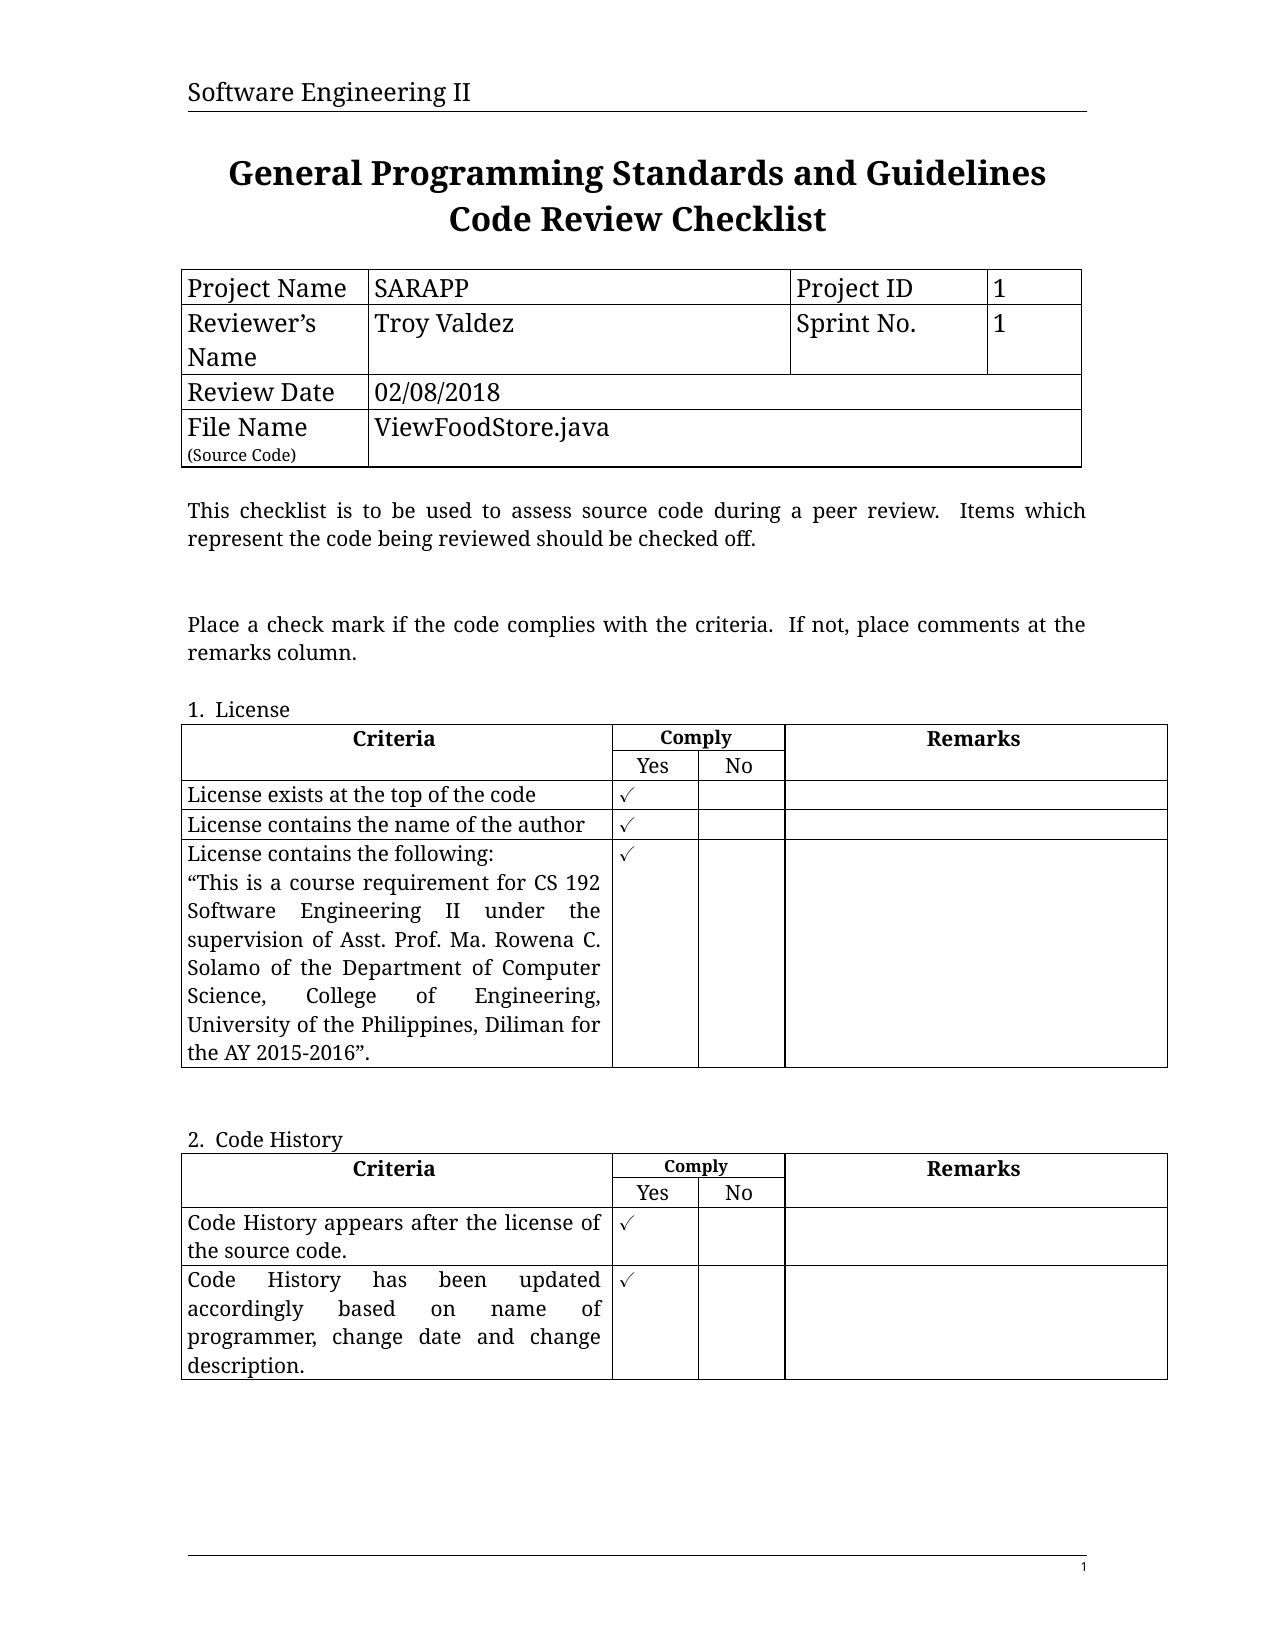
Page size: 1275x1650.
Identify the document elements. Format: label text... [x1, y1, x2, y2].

table_cell [699, 1208, 784, 1264]
table_cell Code History appears after the license of the source code. [182, 1208, 612, 1264]
table_cell [786, 781, 1167, 809]
table_cell ✓ [613, 1208, 698, 1264]
table_cell Troy Valdez [369, 305, 790, 373]
table_cell No [699, 751, 784, 779]
table_cell [786, 1266, 1167, 1379]
table_cell ✓ [613, 840, 698, 1067]
table_cell No [699, 1178, 784, 1207]
table_cell Yes [613, 1178, 698, 1207]
table_header Comply [613, 725, 784, 750]
table_cell [699, 840, 784, 1067]
table_cell 1 [988, 305, 1081, 373]
text Place a check mark if the code complies with the criteria. If not, place comments at the remarks column. [187, 610, 1087, 667]
table_cell [786, 1208, 1167, 1264]
table_header 1 [988, 270, 1081, 304]
table_cell ViewFoodStore.java [369, 410, 1081, 466]
table_header SARAPP [369, 270, 790, 304]
table_cell Code History has been updated accordingly based on name of programmer, change date and change description. [182, 1266, 612, 1379]
table_cell Review Date [182, 375, 368, 409]
table_cell License exists at the top of the code [182, 781, 612, 809]
table_cell File Name (Source Code) [182, 410, 368, 466]
table_cell [786, 840, 1167, 1067]
table_cell ✓ [613, 810, 698, 838]
table_header Project ID [791, 270, 987, 304]
table_cell 02/08/2018 [369, 375, 1081, 409]
table_cell [699, 781, 784, 809]
table_header Remarks [786, 1154, 1167, 1207]
table_header Criteria [182, 1154, 612, 1207]
table_cell License contains the following: “This is a course requirement for CS 192 Software Engineering II under the supervision of Asst. Prof. Ma. Rowena C. Solamo of the Department of Computer Science, College of Engineering, University of the Philippines, Diliman for the AY 2015-2016”. [182, 840, 612, 1067]
table_cell Sprint No. [791, 305, 987, 373]
table_cell ✓ [613, 781, 698, 809]
table_cell Reviewer’s Name [182, 305, 368, 373]
text This checklist is to be used to assess source code during a peer review. Items which represent the code being reviewed should be checked off. [187, 496, 1087, 553]
table_header Comply [613, 1154, 784, 1177]
table_cell ✓ [613, 1266, 698, 1379]
text 1. License [187, 695, 1087, 723]
table_cell License contains the name of the author [182, 810, 612, 838]
table_cell [699, 810, 784, 838]
table_header Project Name [182, 270, 368, 304]
text General Programming Standards and Guidelines Code Review Checklist [187, 150, 1087, 241]
table_cell [699, 1266, 784, 1379]
text 2. Code History [187, 1125, 1087, 1153]
table_cell Yes [613, 751, 698, 779]
table_header Remarks [786, 725, 1167, 779]
table_cell [786, 810, 1167, 838]
table_header Criteria [182, 725, 612, 779]
